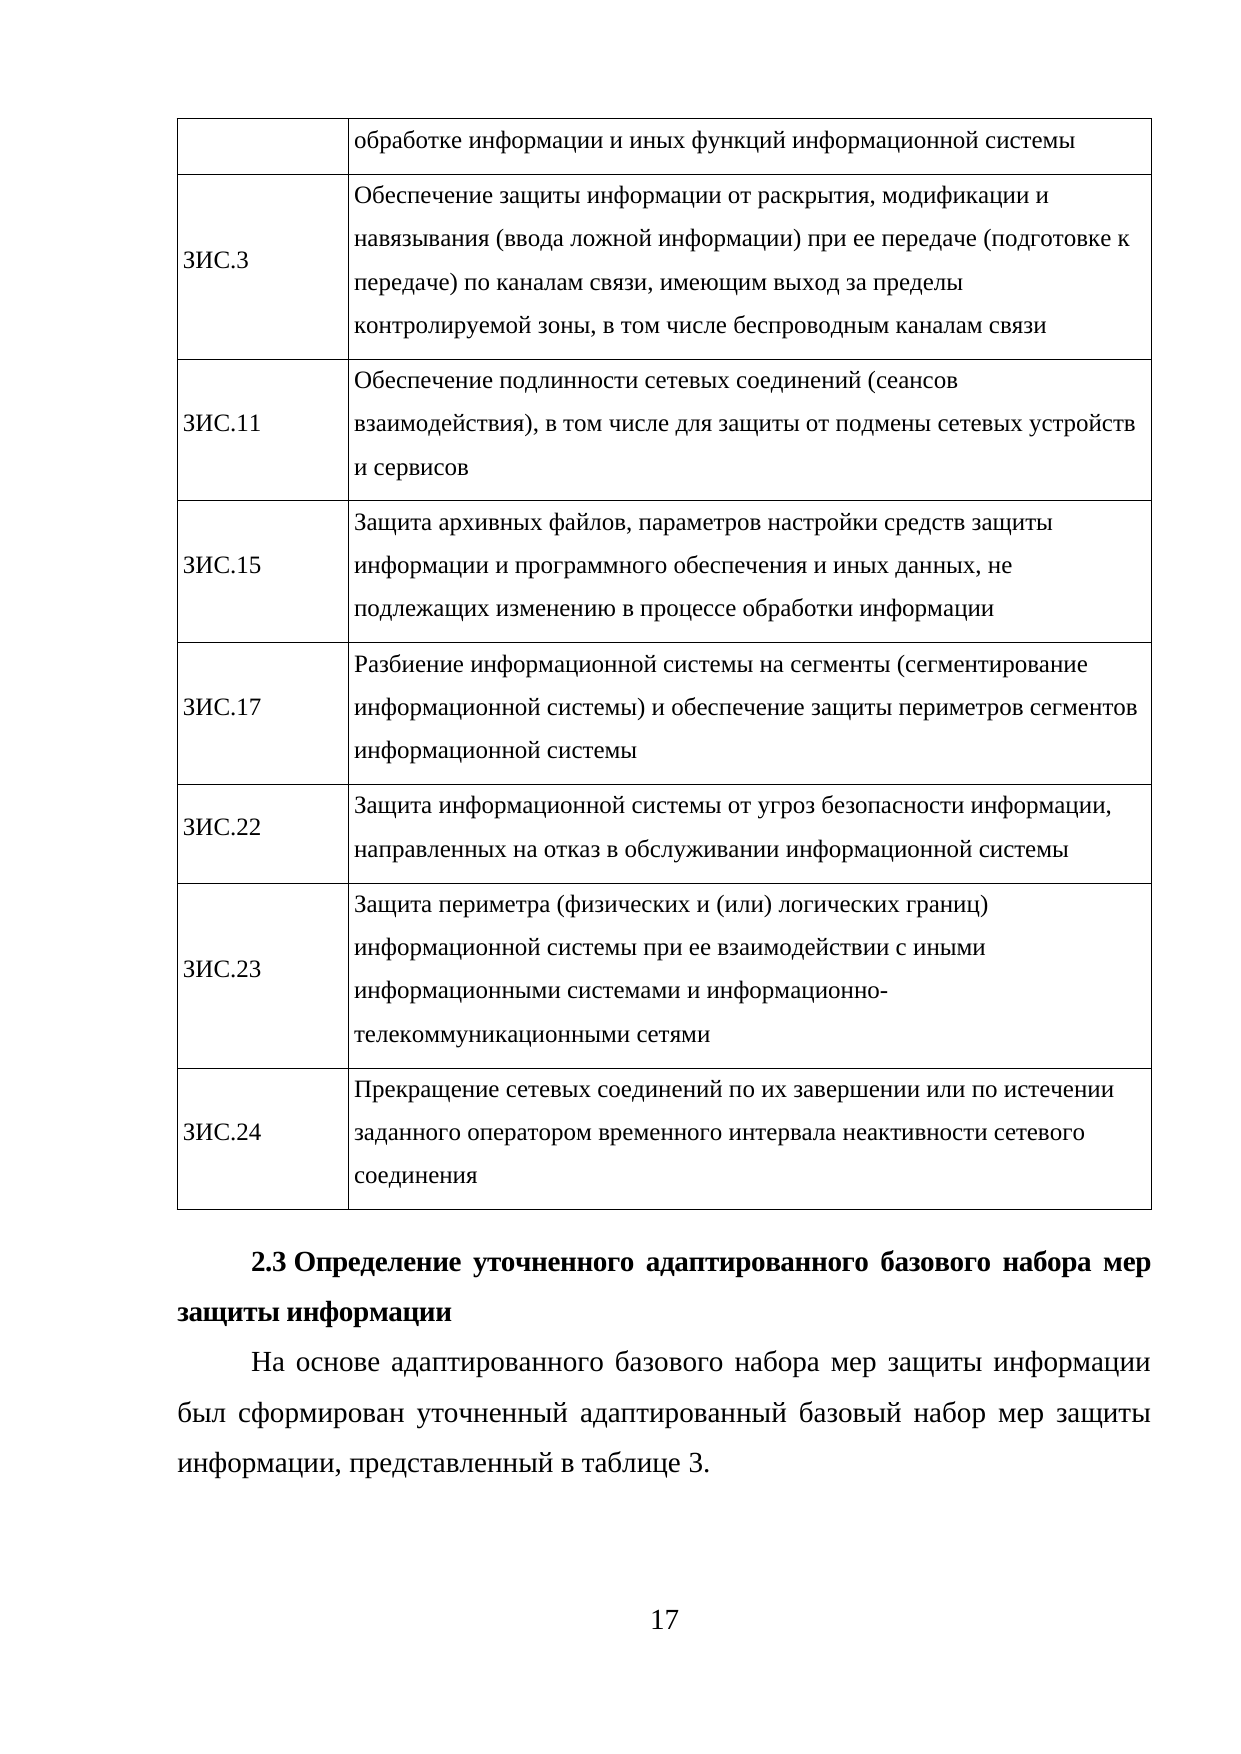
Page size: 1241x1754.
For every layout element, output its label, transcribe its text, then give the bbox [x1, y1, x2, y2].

table_cell [178, 119, 348, 174]
table_cell ЗИС.22 [178, 785, 348, 882]
table_cell обработке информации и иных функций информационной системы [349, 119, 1151, 174]
table_cell Защита информационной системы от угроз безопасности информации, направленных на отказ в обслуживании информационной системы [349, 785, 1151, 882]
subtitle Определение уточненного адаптированного базового набора мер защиты информации [177, 1244, 1152, 1328]
table_cell ЗИС.15 [178, 501, 348, 642]
table_cell ЗИС.11 [178, 360, 348, 500]
table_cell Прекращение сетевых соединений по их завершении или по истечении заданного оператором временного интервала неактивности сетевого соединения [349, 1069, 1151, 1209]
text На основе адаптированного базового набора мер защиты информации был сформирован уточненный адаптированный базовый набор мер защиты информации, представленный в таблице 3. [177, 1344, 1152, 1478]
table_cell Защита периметра (физических и (или) логических границ) информационной системы при ее взаимодействии с иными информационными системами и информационно-телекоммуникационными сетями [349, 884, 1151, 1067]
table_cell Обеспечение защиты информации от раскрытия, модификации и навязывания (ввода ложной информации) при ее передаче (подготовке к передаче) по каналам связи, имеющим выход за пределы контролируемой зоны, в том числе беспроводным каналам связи [349, 175, 1151, 358]
table_cell ЗИС.3 [178, 175, 348, 358]
table_cell Защита архивных файлов, параметров настройки средств защиты информации и программного обеспечения и иных данных, не подлежащих изменению в процессе обработки информации [349, 501, 1151, 642]
table_cell ЗИС.24 [178, 1069, 348, 1209]
table_cell ЗИС.23 [178, 884, 348, 1067]
table_cell Разбиение информационной системы на сегменты (сегментирование информационной системы) и обеспечение защиты периметров сегментов информационной системы [349, 643, 1151, 784]
table_cell ЗИС.17 [178, 643, 348, 784]
table_cell Обеспечение подлинности сетевых соединений (сеансов взаимодействия), в том числе для защиты от подмены сетевых устройств и сервисов [349, 360, 1151, 500]
